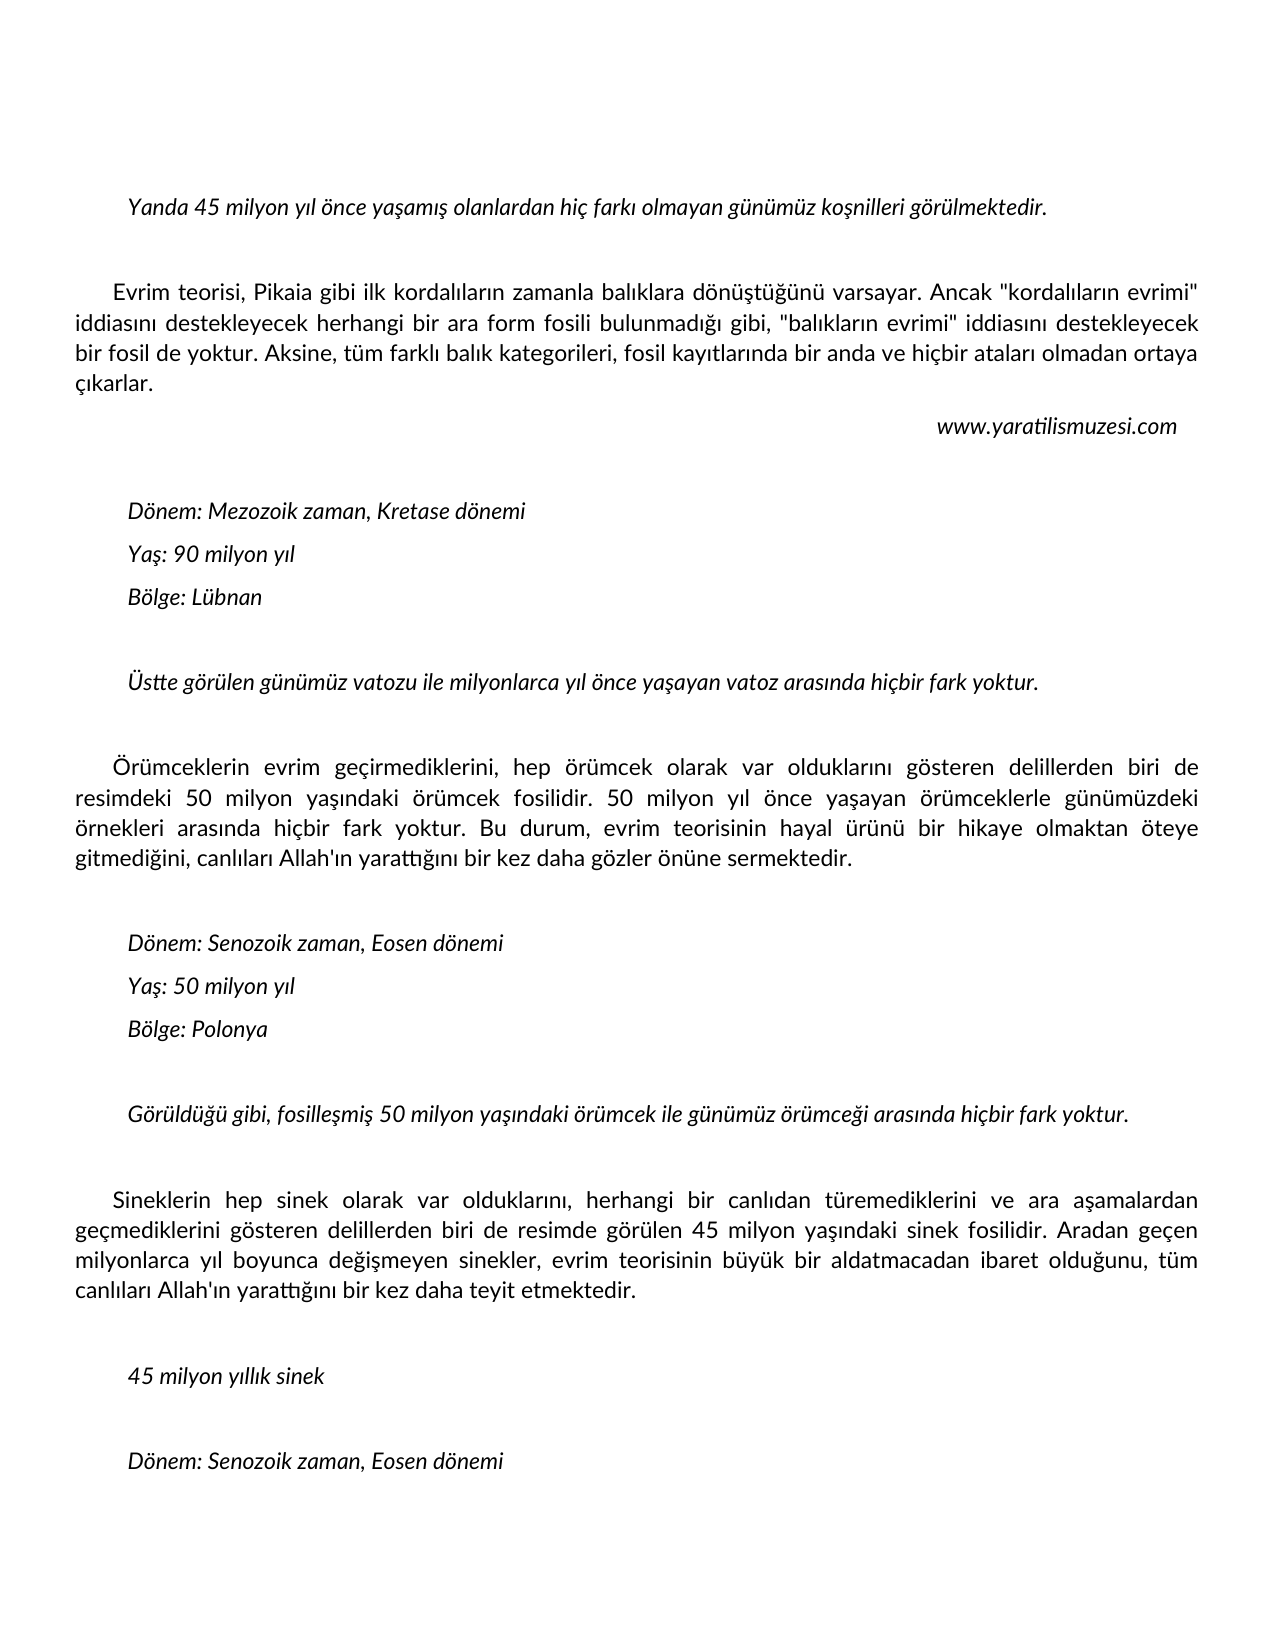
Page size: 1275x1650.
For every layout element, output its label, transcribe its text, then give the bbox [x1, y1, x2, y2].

text Bölge: Polonya [127, 1014, 1177, 1042]
text Sineklerin hep sinek olarak var olduklarını, herhangi bir canlıdan türemediklerini ve ara aşamalardan geçmediklerini gösteren delillerden biri de resimde görülen 45 milyon yaşındaki sinek fosilidir. Aradan geçen milyonlarca yıl boyunca değişmeyen sinekler, evrim teorisinin büyük bir aldatmacadan ibaret olduğunu, tüm canlıları Allah'ın yarattığını bir kez daha teyit etmektedir. [75, 1185, 1200, 1303]
text Yaş: 90 milyon yıl [127, 539, 1177, 567]
text Üstte görülen günümüz vatozu ile milyonlarca yıl önce yaşayan vatoz arasında hiçbir fark yoktur. [127, 668, 1177, 695]
text Yaş: 50 milyon yıl [127, 972, 1177, 999]
text 45 milyon yıllık sinek [127, 1361, 1177, 1389]
text Yanda 45 milyon yıl önce yaşamış olanlardan hiç farkı olmayan günümüz koşnilleri görülmektedir. [127, 193, 1177, 220]
text Dönem: Senozoik zaman, Eosen dönemi [127, 1447, 1177, 1474]
text www.yaratilismuzesi.com [127, 411, 1177, 439]
text Görüldüğü gibi, fosilleşmiş 50 milyon yaşındaki örümcek ile günümüz örümceği arasında hiçbir fark yoktur. [127, 1100, 1177, 1127]
text Dönem: Senozoik zaman, Eosen dönemi [127, 929, 1177, 957]
text Örümceklerin evrim geçirmediklerini, hep örümcek olarak var olduklarını gösteren delillerden biri de resimdeki 50 milyon yaşındaki örümcek fosilidir. 50 milyon yıl önce yaşayan örümceklerle günümüzdeki örnekleri arasında hiçbir fark yoktur. Bu durum, evrim teorisinin hayal ürünü bir hikaye olmaktan öteye gitmediğini, canlıları Allah'ın yarattığını bir kez daha gözler önüne sermektedir. [75, 753, 1200, 871]
text Bölge: Lübnan [127, 582, 1177, 610]
text Dönem: Mezozoik zaman, Kretase dönemi [127, 497, 1177, 524]
text Evrim teorisi, Pikaia gibi ilk kordalıların zamanla balıklara dönüştüğünü varsayar. Ancak "kordalıların evrimi" iddiasını destekleyecek herhangi bir ara form fosili bulunmadığı gibi, "balıkların evrimi" iddiasını destekleyecek bir fosil de yoktur. Aksine, tüm farklı balık kategorileri, fosil kayıtlarında bir anda ve hiçbir ataları olmadan ortaya çıkarlar. [75, 278, 1200, 396]
